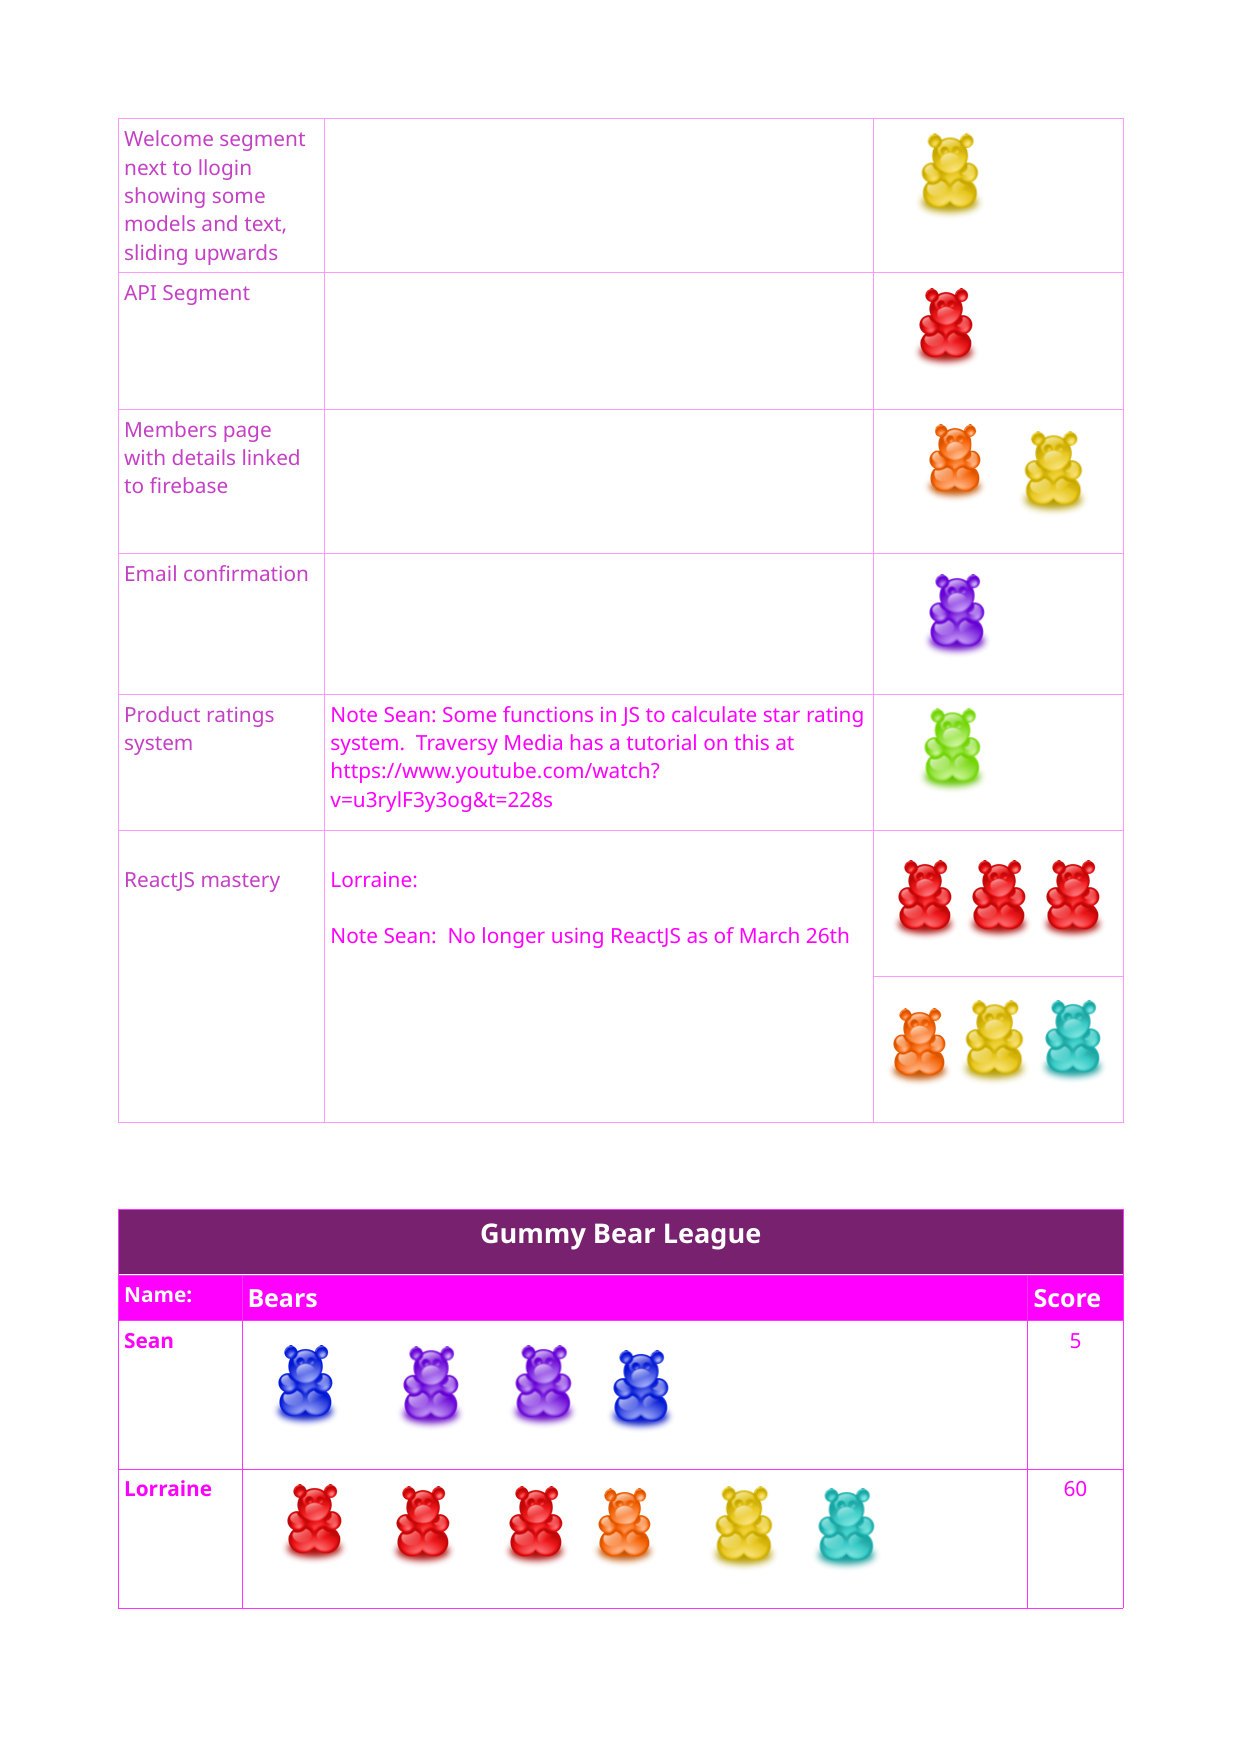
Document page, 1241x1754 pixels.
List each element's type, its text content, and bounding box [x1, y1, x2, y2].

picture [276, 1475, 350, 1566]
picture [806, 1479, 885, 1574]
table_cell Note Sean: Some functions in JS to calculate star rating system. Traversy Media has a tutorial on this at https://www.youtube.com/watch?v=u3rylF3y3og&t=228s [325, 695, 873, 830]
table_cell Bears [243, 1276, 1027, 1320]
table_cell Members page with details linked to firebase [119, 410, 324, 553]
table_cell Score [1028, 1276, 1123, 1320]
table_cell [874, 831, 1123, 976]
table_cell API Segment [119, 273, 324, 409]
picture [586, 1479, 659, 1569]
table_header Gummy Bear League [119, 1210, 1123, 1274]
table_cell 5 [1028, 1321, 1123, 1469]
table_cell [874, 410, 1123, 553]
picture [503, 1336, 582, 1431]
table_cell [874, 273, 1123, 409]
picture [384, 1477, 459, 1569]
picture [886, 851, 1109, 942]
table_cell Lorraine [119, 1470, 242, 1608]
table_cell Name: [119, 1276, 242, 1320]
table_cell [325, 554, 873, 694]
table_cell 60 [1028, 1470, 1123, 1608]
picture [909, 124, 989, 222]
table_cell [325, 410, 873, 553]
table_cell [874, 695, 1123, 830]
picture [703, 1477, 783, 1574]
picture [917, 565, 995, 660]
table_cell Product ratings system [119, 695, 324, 830]
picture [907, 279, 982, 370]
table_cell [874, 977, 1123, 1122]
picture [266, 1336, 343, 1430]
table_cell ReactJS mastery [119, 831, 324, 1122]
table_cell [243, 1470, 1027, 1608]
table_cell Sean [119, 1321, 242, 1469]
table_cell [243, 1321, 1027, 1469]
table_cell Welcome segment next to llogin showing some models and text, sliding upwards [119, 119, 324, 272]
table_cell Lorraine: Note Sean: No longer using ReactJS as of March 26th [325, 831, 873, 1122]
picture [917, 415, 990, 504]
picture [912, 700, 991, 796]
table_cell [325, 119, 873, 272]
table_cell Email confirmation [119, 554, 324, 694]
picture [602, 1341, 678, 1435]
table_cell [874, 119, 1123, 272]
table_cell [874, 554, 1123, 694]
picture [391, 1337, 469, 1433]
picture [881, 991, 1111, 1088]
picture [497, 1477, 572, 1569]
table_cell [325, 273, 873, 409]
picture [1012, 422, 1093, 519]
